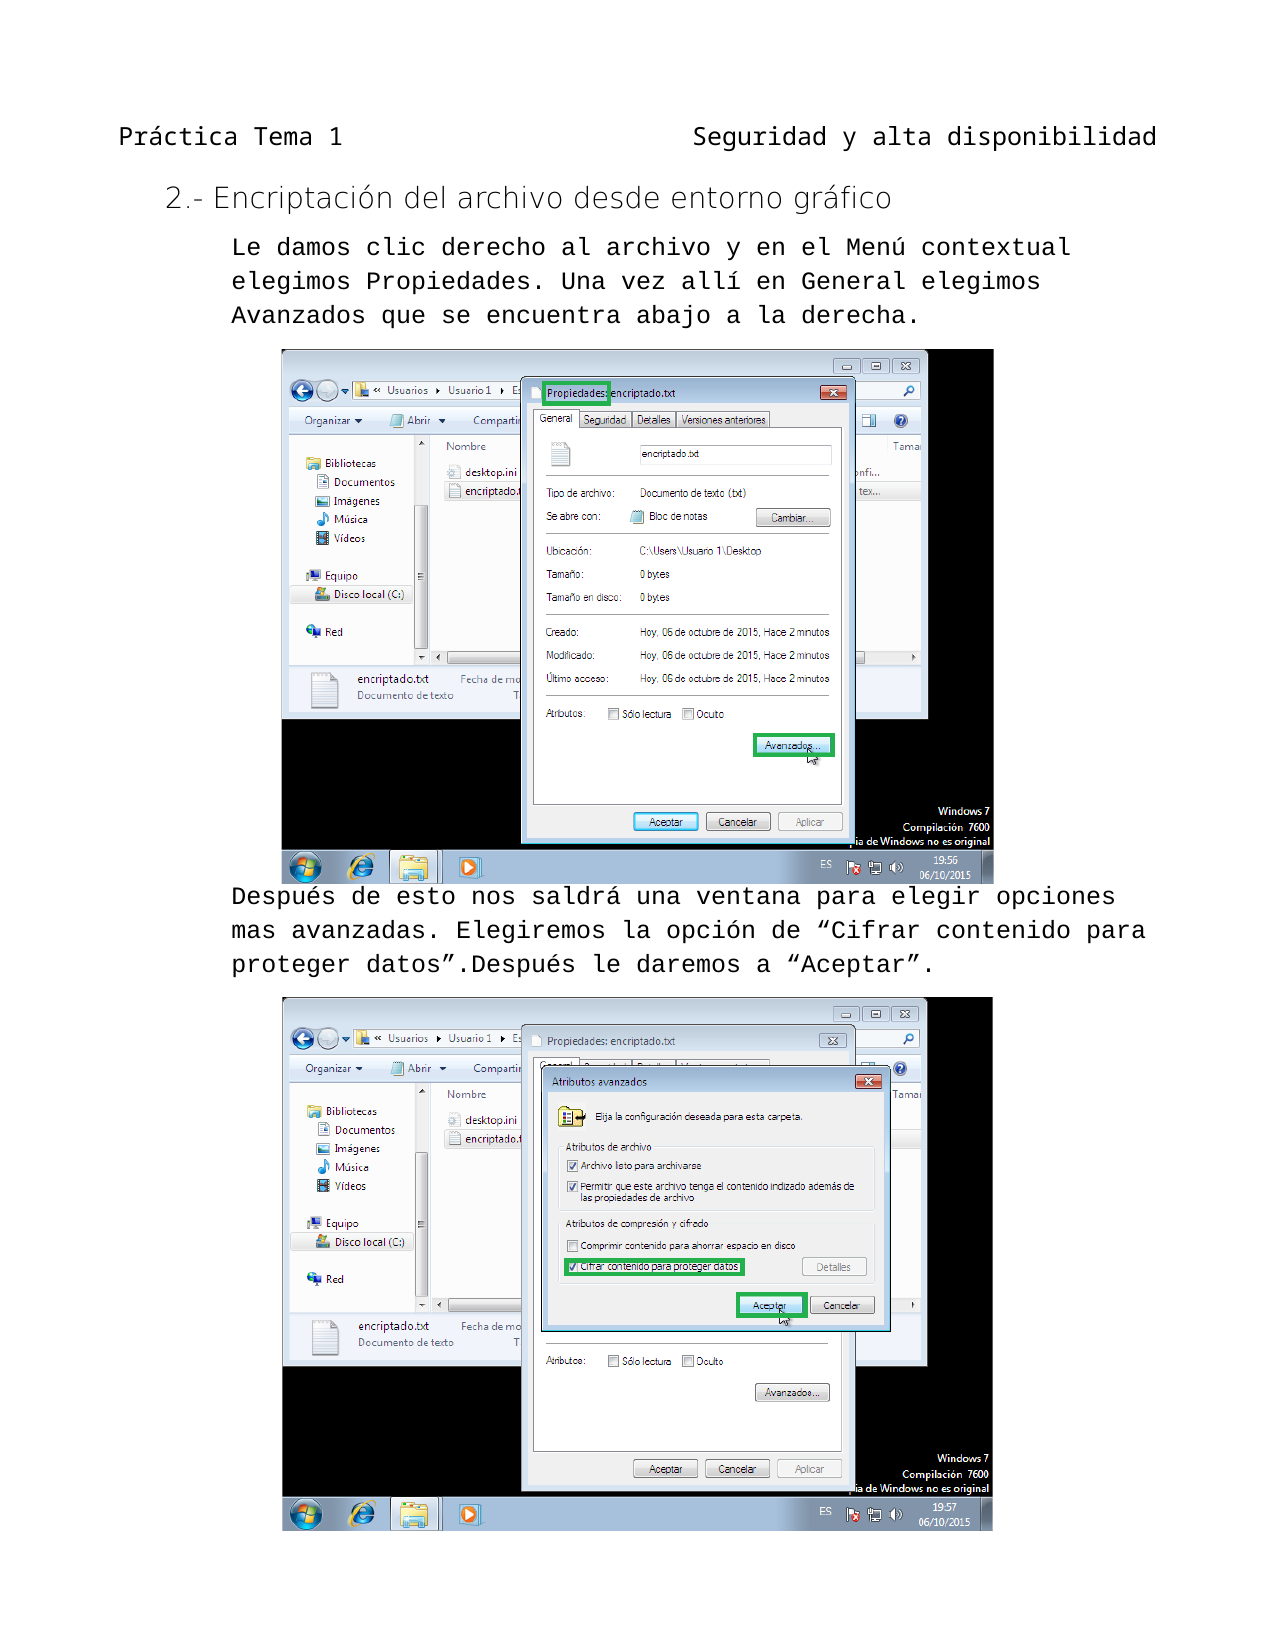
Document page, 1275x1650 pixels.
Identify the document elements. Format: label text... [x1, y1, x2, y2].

list Encriptación del archivo desde entorno gráfico [156, 182, 1157, 216]
picture [282, 997, 993, 1531]
text Después de esto nos saldrá una ventana para elegir opciones mas avanzadas. Elegiremos la opción de “Cifrar contenido para proteger datos”.Después le daremos a “Aceptar”. [231, 396, 1157, 979]
text Le damos clic derecho al archivo y en el Menú contextual elegimos Propiedades. Una vez allí en General elegimos Avanzados que se encuentra abajo a la derecha. [231, 235, 1157, 331]
picture [281, 349, 994, 884]
